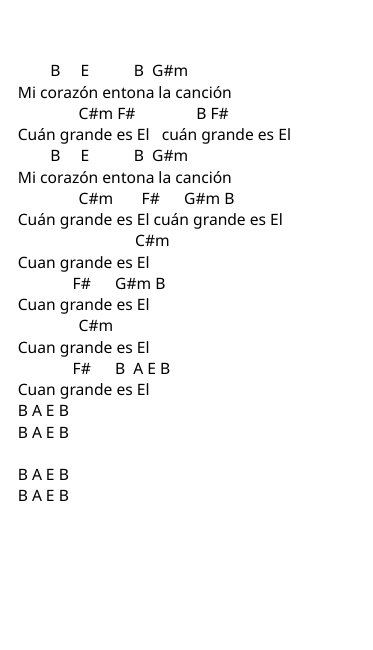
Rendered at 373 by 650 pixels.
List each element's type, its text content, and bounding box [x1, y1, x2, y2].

text B A E B [18, 464, 354, 485]
text C#m F# G#m B [18, 188, 354, 209]
text Mi corazón entona la canción [18, 166, 354, 188]
text F# G#m B [18, 273, 354, 294]
text Cuan grande es El [18, 251, 354, 273]
text Cuan grande es El [18, 379, 354, 400]
text Cuán grande es El cuán grande es El [18, 124, 354, 145]
text F# B A E B [18, 358, 354, 379]
text B E B G#m [18, 145, 354, 166]
text B A E B [18, 485, 354, 506]
text Cuan grande es El [18, 294, 354, 315]
text Mi corazón entona la canción [18, 81, 354, 103]
text Cuán grande es El cuán grande es El C#m [18, 209, 354, 251]
text B A E B [18, 421, 354, 443]
text B E B G#m [18, 60, 354, 81]
text Cuan grande es El [18, 336, 354, 358]
text C#m [18, 315, 354, 336]
text B A E B [18, 400, 354, 421]
text C#m F# B F# [18, 103, 354, 124]
